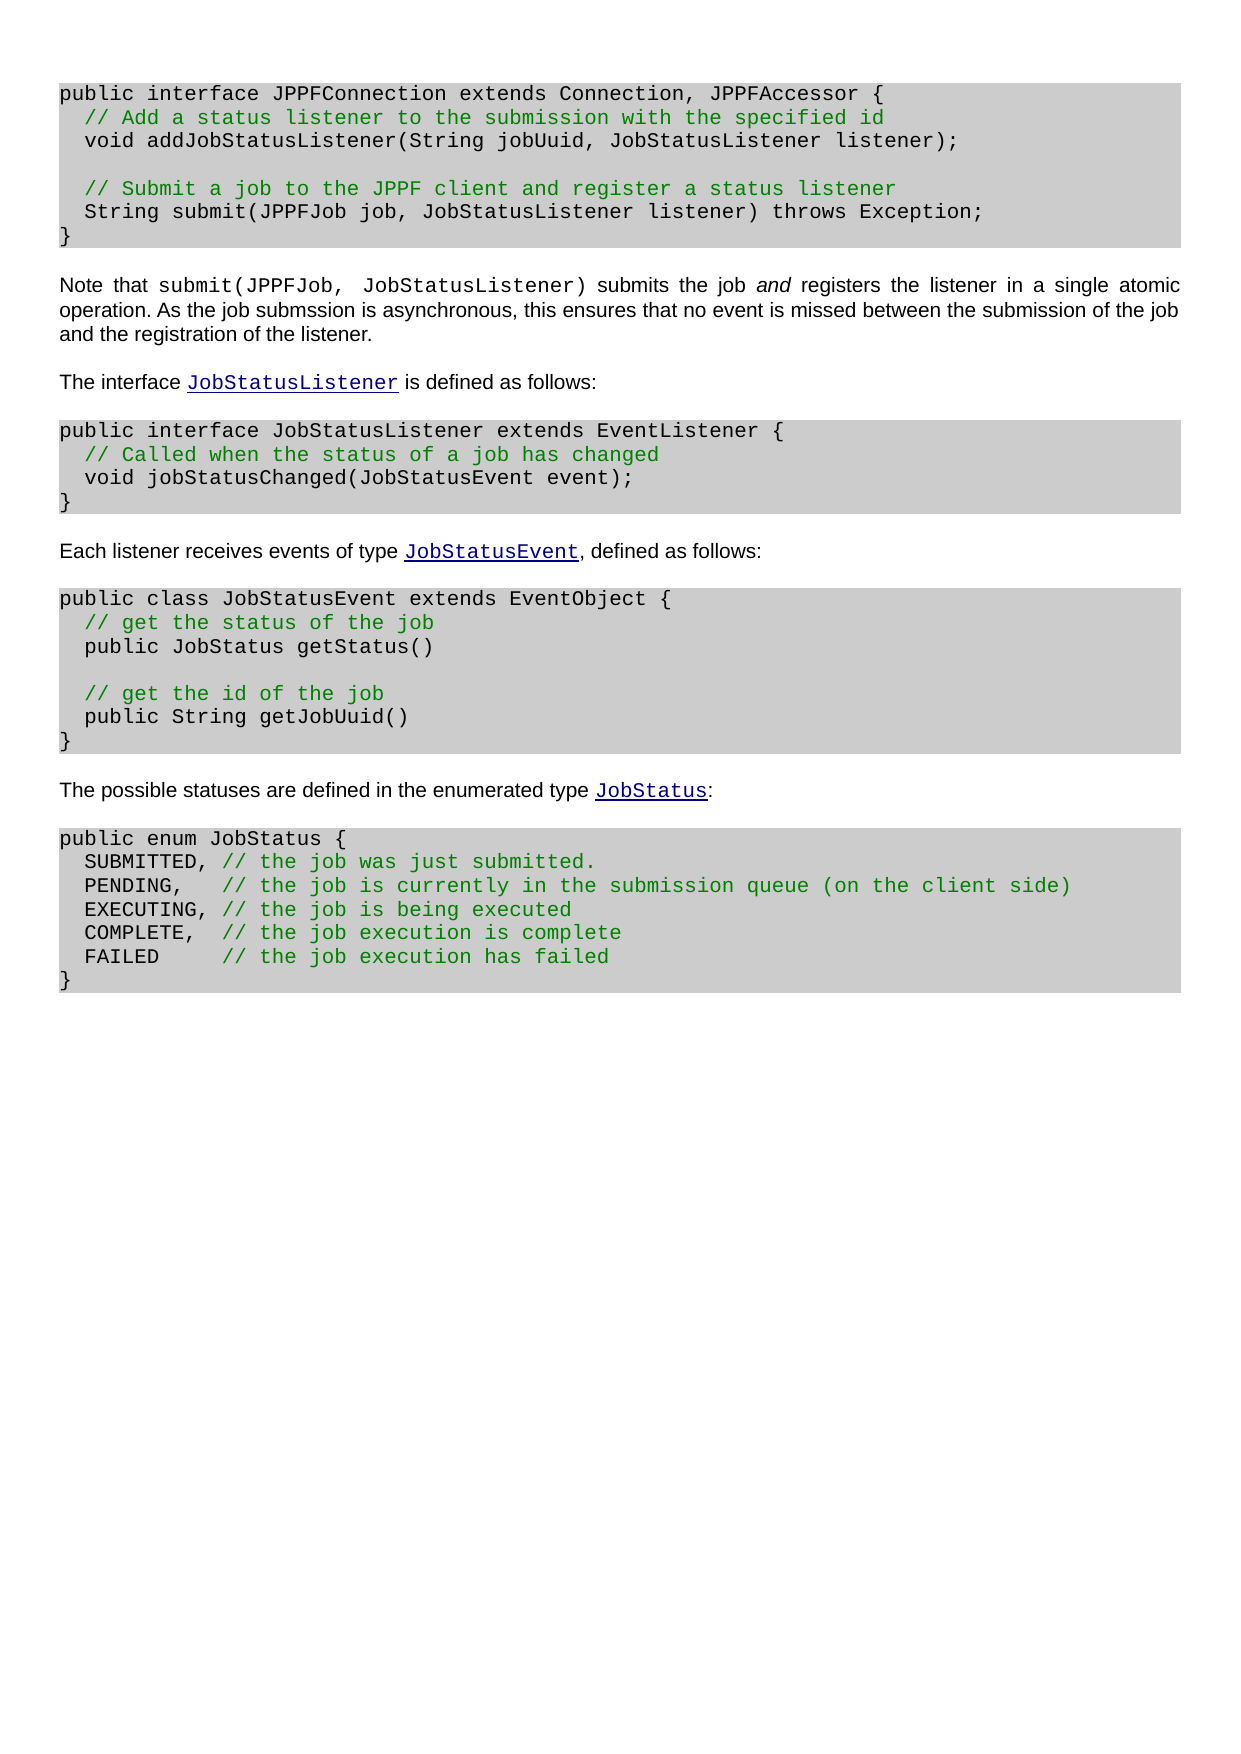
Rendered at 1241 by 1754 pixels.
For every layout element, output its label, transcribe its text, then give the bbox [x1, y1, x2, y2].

text The possible statuses are defined in the enumerated type JobStatus: [59, 778, 1181, 804]
text public JobStatus getStatus() [59, 636, 1181, 659]
text Each listener receives events of type JobStatusEvent, defined as follows: [59, 538, 1181, 564]
text // Submit a job to the JPPF client and register a status listener [59, 178, 1181, 201]
text Note that submit(JPPFJob, JobStatusListener) submits the job and registers the listener in a single atomic operation. As the job submssion is asynchronous, this ensures that no event is missed between the submission of the job and the registration of the listener. [59, 272, 1181, 346]
text void addJobStatusListener(String jobUuid, JobStatusListener listener); [59, 130, 1181, 154]
text FAILED // the job execution has failed [59, 946, 1181, 969]
text } [59, 225, 1181, 248]
text } [59, 491, 1181, 514]
text public String getJobUuid() [59, 707, 1181, 730]
text COMPLETE, // the job execution is complete [59, 922, 1181, 946]
text } [59, 969, 1181, 993]
text // get the status of the job [59, 612, 1181, 636]
text PENDING, // the job is currently in the submission queue (on the client side) [59, 875, 1181, 898]
text // Add a status listener to the submission with the specified id [59, 107, 1181, 130]
text SUBMITTED, // the job was just submitted. [59, 851, 1181, 875]
text // Called when the status of a job has changed [59, 444, 1181, 467]
text The interface JobStatusListener is defined as follows: [59, 370, 1181, 396]
text public interface JobStatusListener extends EventListener { [59, 420, 1181, 444]
text public interface JPPFConnection extends Connection, JPPFAccessor { [59, 83, 1181, 107]
text public enum JobStatus { [59, 828, 1181, 851]
text } [59, 730, 1181, 754]
text void jobStatusChanged(JobStatusEvent event); [59, 467, 1181, 491]
text public class JobStatusEvent extends EventObject { [59, 588, 1181, 612]
text // get the id of the job [59, 683, 1181, 707]
text EXECUTING, // the job is being executed [59, 898, 1181, 922]
text String submit(JPPFJob job, JobStatusListener listener) throws Exception; [59, 201, 1181, 225]
